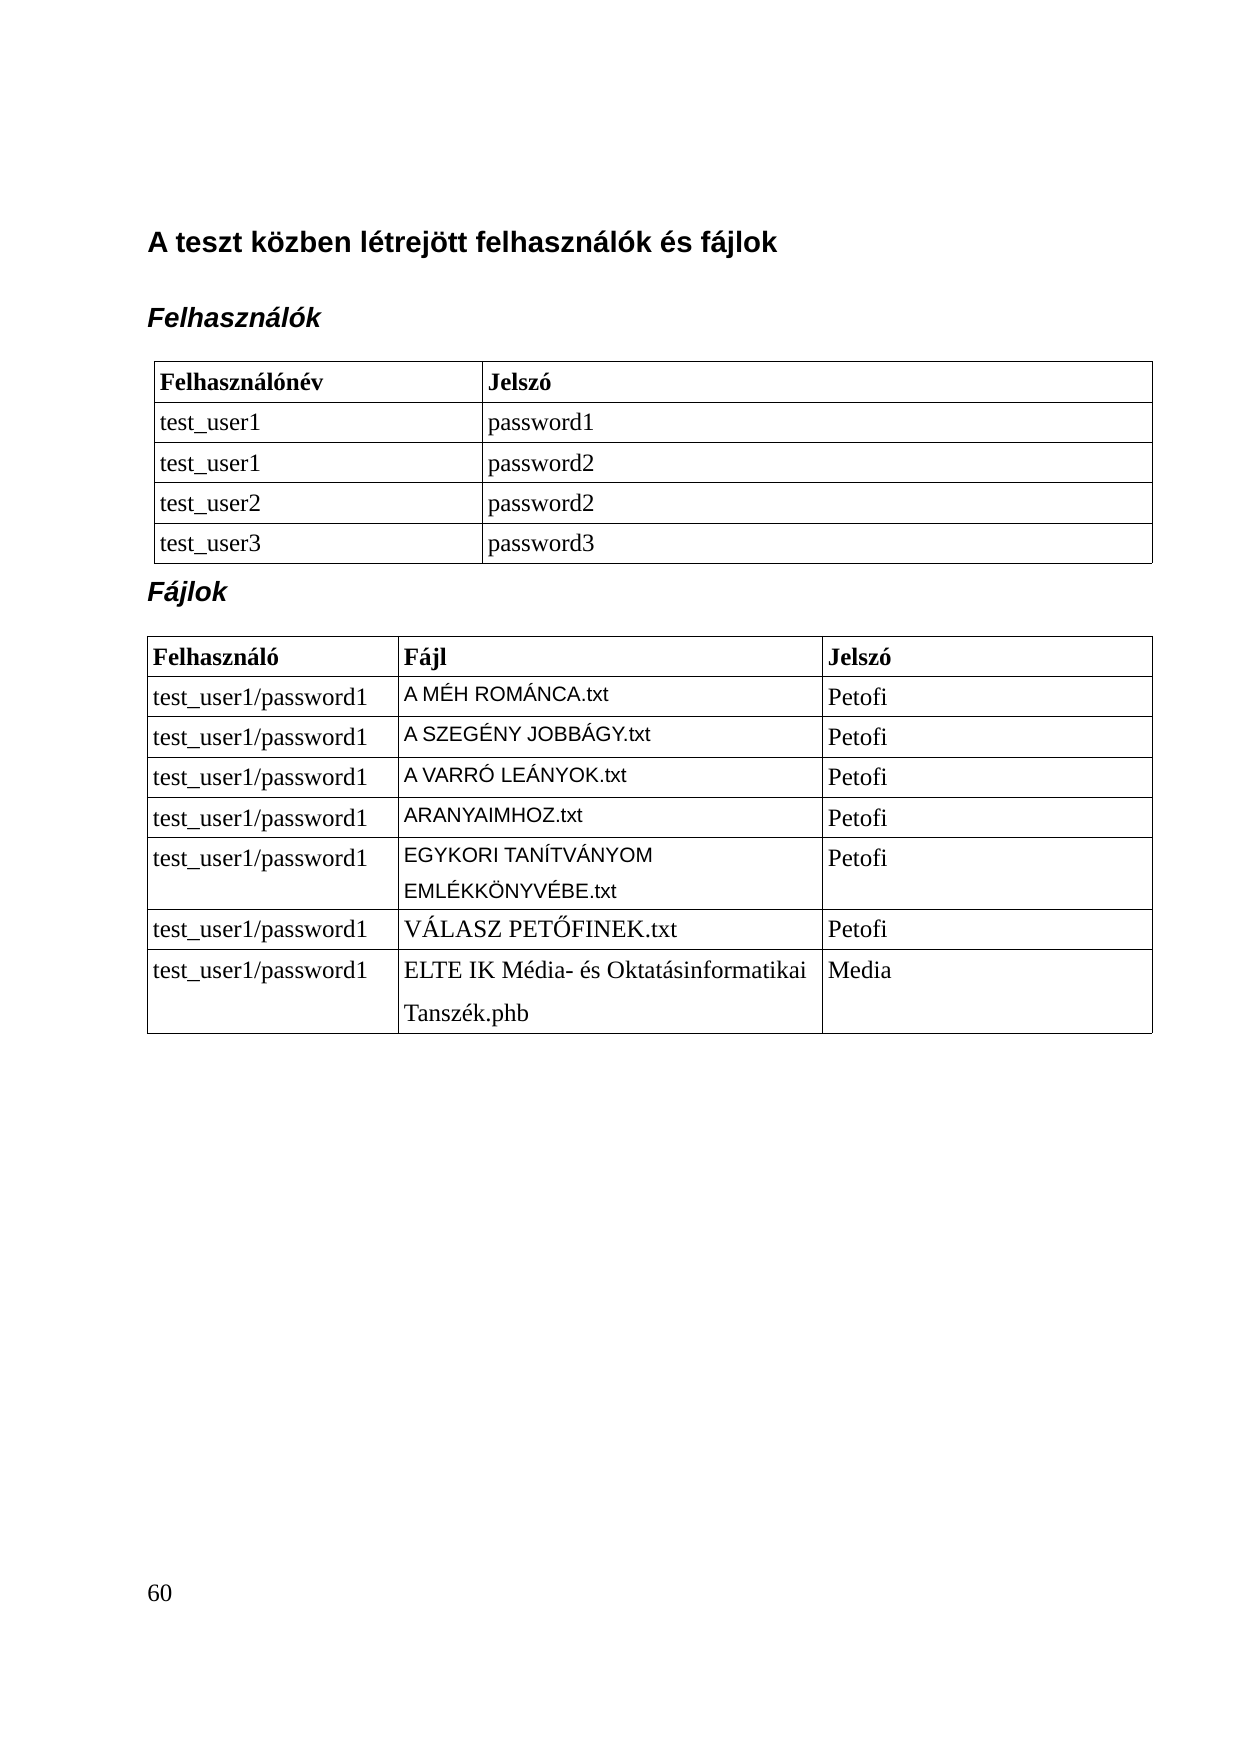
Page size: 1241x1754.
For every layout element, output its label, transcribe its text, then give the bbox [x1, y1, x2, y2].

table_cell test_user3 [155, 524, 482, 563]
table_header Jelszó [483, 362, 1152, 402]
table_cell test_user1/password1 [148, 910, 398, 949]
table_cell VÁLASZ PETŐFINEK.txt [399, 910, 822, 949]
table_header Fájl [399, 637, 822, 676]
table_cell A MÉH ROMÁNCA.txt [399, 677, 822, 716]
table_cell test_user1/password1 [148, 798, 398, 837]
table_cell test_user1/password1 [148, 838, 398, 909]
table_cell test_user2 [155, 483, 482, 522]
table_cell Petofi [823, 717, 1152, 757]
table_cell password2 [483, 443, 1152, 482]
table_cell Media [823, 950, 1152, 1032]
table_cell Petofi [823, 838, 1152, 909]
subtitle Felhasználók [147, 301, 1033, 333]
table_cell password2 [483, 483, 1152, 522]
table_cell ELTE IK Média- és Oktatásinformatikai Tanszék.phb [399, 950, 822, 1032]
table_cell test_user1/password1 [148, 758, 398, 797]
table_cell Petofi [823, 798, 1152, 837]
table_cell Petofi [823, 677, 1152, 716]
table_cell password3 [483, 524, 1152, 563]
table_cell Petofi [823, 910, 1152, 949]
table_cell A VARRÓ LEÁNYOK.txt [399, 758, 822, 797]
table_cell test_user1 [155, 443, 482, 482]
table_header Felhasználónév [155, 362, 482, 402]
subtitle Fájlok [147, 575, 1033, 607]
table_cell test_user1/password1 [148, 677, 398, 716]
table_cell test_user1/password1 [148, 950, 398, 1032]
table_cell A SZEGÉNY JOBBÁGY.txt [399, 717, 822, 757]
table_header Felhasználó [148, 637, 398, 676]
table_cell test_user1 [155, 403, 482, 442]
table_cell EGYKORI TANÍTVÁNYOM EMLÉKKÖNYVÉBE.txt [399, 838, 822, 909]
table_cell password1 [483, 403, 1152, 442]
subtitle A teszt közben létrejött felhasználók és fájlok [147, 225, 1033, 259]
table_cell Petofi [823, 758, 1152, 797]
table_cell test_user1/password1 [148, 717, 398, 757]
table_cell ARANYAIMHOZ.txt [399, 798, 822, 837]
table_header Jelszó [823, 637, 1152, 676]
